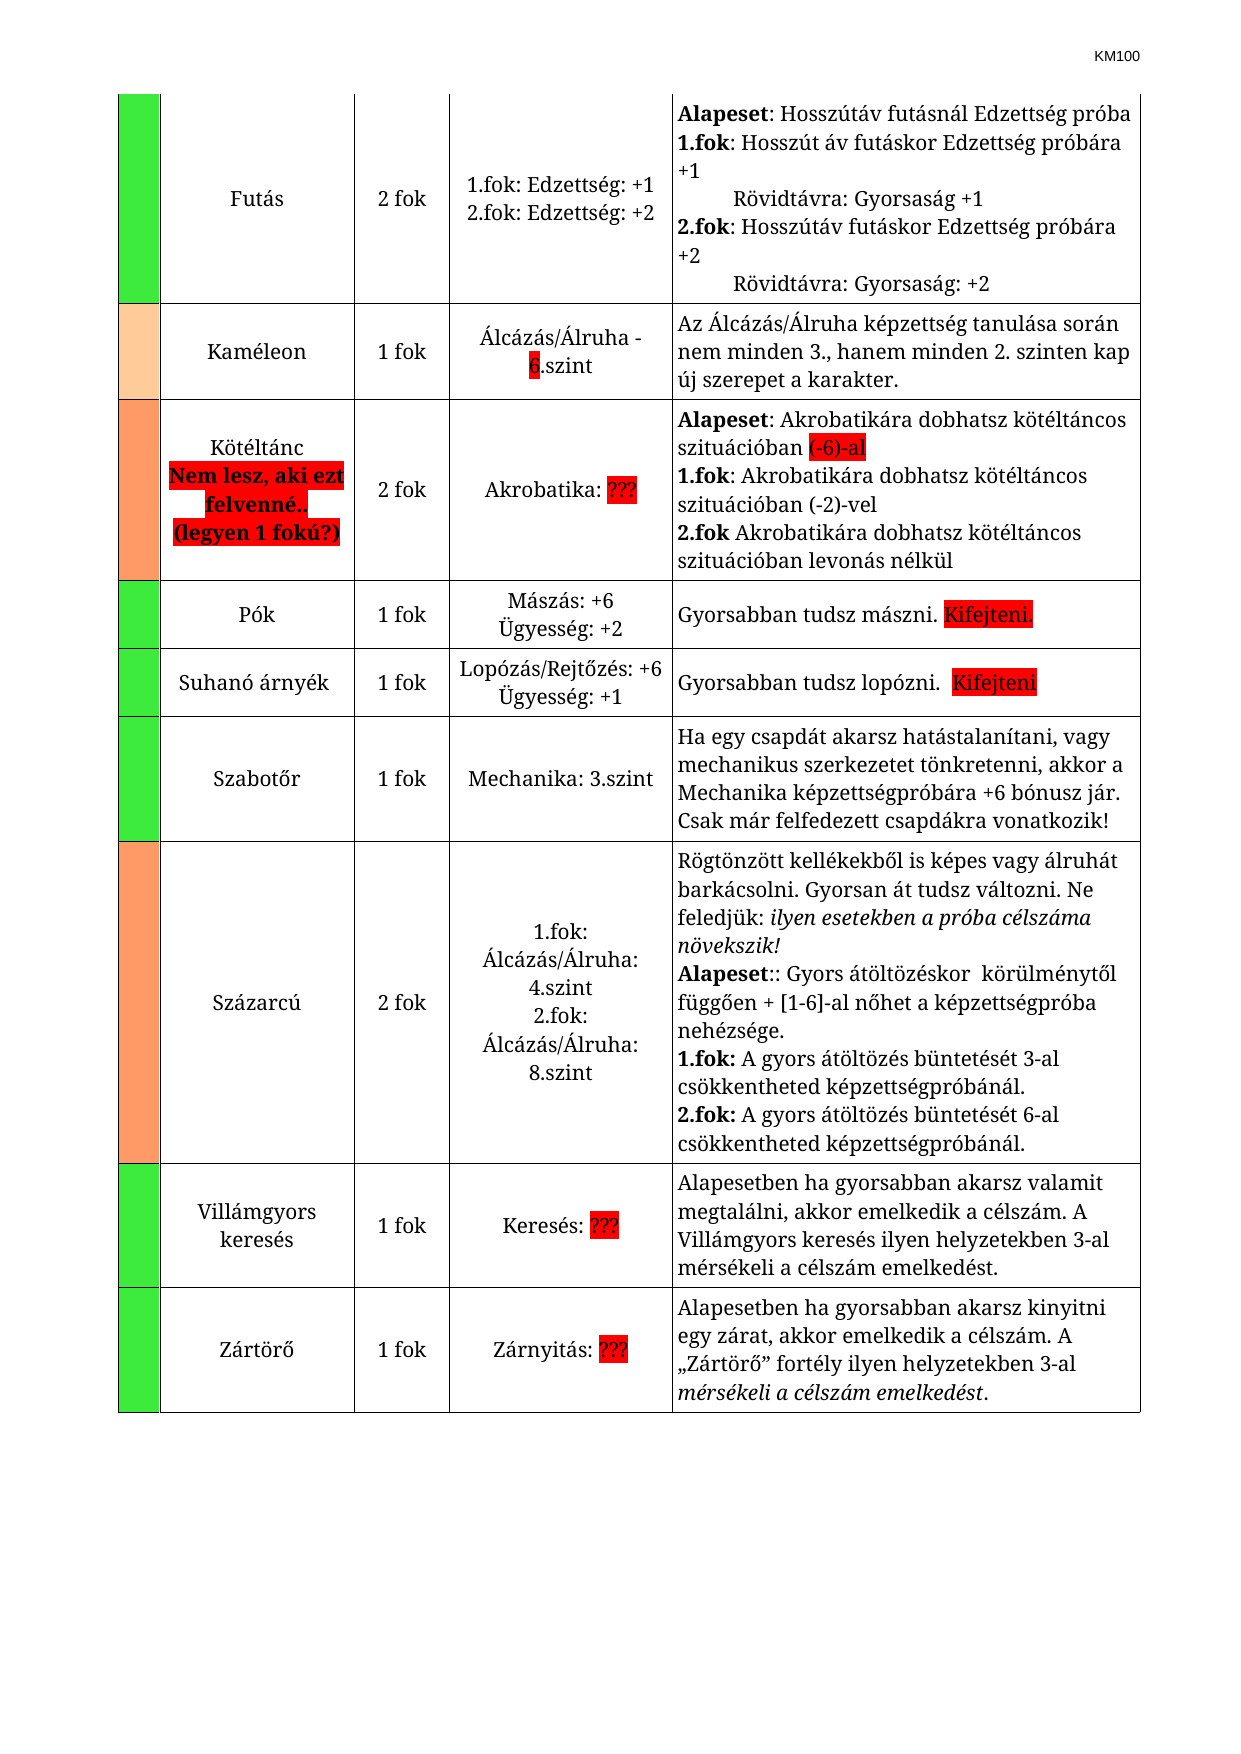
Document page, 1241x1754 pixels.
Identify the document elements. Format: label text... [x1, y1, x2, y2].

table_cell Alapesetben ha gyorsabban akarsz valamit megtalálni, akkor emelkedik a célszám. A Villámgyors keresés ilyen helyzetekben 3-al mérsékeli a célszám emelkedést. [673, 1164, 1140, 1287]
table_cell [119, 649, 159, 716]
table_cell [119, 1288, 159, 1412]
table_cell Akrobatika: ??? [450, 400, 672, 580]
table_cell Álcázás/Álruha - 6.szint [450, 304, 672, 399]
table_cell Gyorsabban tudsz lopózni. Kifejteni [673, 649, 1140, 716]
table_cell [119, 400, 159, 580]
table_cell 1 fok [355, 304, 449, 399]
table_cell [119, 1164, 159, 1287]
table_cell [119, 717, 159, 841]
table_cell [119, 94, 159, 303]
table_cell Pók [161, 581, 354, 648]
table_cell Alapesetben ha gyorsabban akarsz kinyitni egy zárat, akkor emelkedik a célszám. A „Zártörő” fortély ilyen helyzetekben 3-al mérsékeli a célszám emelkedést. [673, 1288, 1140, 1412]
table_cell Gyorsabban tudsz mászni. Kifejteni. [673, 581, 1140, 648]
table_cell Százarcú [161, 842, 354, 1163]
table_cell Rögtönzött kellékekből is képes vagy álruhát barkácsolni. Gyorsan át tudsz változni. Ne feledjük: ilyen esetekben a próba célszáma növekszik! Alapeset:: Gyors átöltözéskor körülménytől függően + [1-6]-al nőhet a képzettségpróba nehézsége. 1.fok: A gyors átöltözés büntetését 3-al csökkentheted képzettségpróbánál. 2.fok: A gyors átöltözés büntetését 6-al csökkentheted képzettségpróbánál. [673, 842, 1140, 1163]
table_cell Kaméleon [161, 304, 354, 399]
table_cell Mechanika: 3.szint [450, 717, 672, 841]
table_cell 1 fok [355, 1288, 449, 1412]
table_cell Alapeset: Hosszútáv futásnál Edzettség próba 1.fok: Hosszút áv futáskor Edzettség próbára +1 Rövidtávra: Gyorsaság +1 2.fok: Hosszútáv futáskor Edzettség próbára +2 Rövidtávra: Gyorsaság: +2 [673, 94, 1140, 303]
table_cell 1 fok [355, 1164, 449, 1287]
table_cell Suhanó árnyék [161, 649, 354, 716]
table_cell [119, 842, 159, 1163]
table_cell Villámgyors keresés [161, 1164, 354, 1287]
table_cell 1 fok [355, 717, 449, 841]
table_cell 1.fok: Edzettség: +1 2.fok: Edzettség: +2 [450, 94, 672, 303]
table_cell Keresés: ??? [450, 1164, 672, 1287]
table_cell 1.fok: Álcázás/Álruha: 4.szint 2.fok: Álcázás/Álruha: 8.szint [450, 842, 672, 1163]
table_cell Lopózás/Rejtőzés: +6 Ügyesség: +1 [450, 649, 672, 716]
table_cell Szabotőr [161, 717, 354, 841]
table_cell 2 fok [355, 400, 449, 580]
table_cell Az Álcázás/Álruha képzettség tanulása során nem minden 3., hanem minden 2. szinten kap új szerepet a karakter. [673, 304, 1140, 399]
table_cell 2 fok [355, 842, 449, 1163]
table_cell [119, 581, 159, 648]
table_cell Ha egy csapdát akarsz hatástalanítani, vagy mechanikus szerkezetet tönkretenni, akkor a Mechanika képzettségpróbára +6 bónusz jár. Csak már felfedezett csapdákra vonatkozik! [673, 717, 1140, 841]
table_cell [119, 304, 159, 399]
table_cell Futás [161, 94, 354, 303]
table_cell Kötéltánc Nem lesz, aki ezt felvenné.. (legyen 1 fokú?) [161, 400, 354, 580]
table_cell 1 fok [355, 649, 449, 716]
table_cell Zártörő [161, 1288, 354, 1412]
table_cell 2 fok [355, 94, 449, 303]
table_cell Mászás: +6 Ügyesség: +2 [450, 581, 672, 648]
table_cell Alapeset: Akrobatikára dobhatsz kötéltáncos szituációban (-6)-al 1.fok: Akrobatikára dobhatsz kötéltáncos szituációban (-2)-vel 2.fok Akrobatikára dobhatsz kötéltáncos szituációban levonás nélkül [673, 400, 1140, 580]
table_cell 1 fok [355, 581, 449, 648]
table_cell Zárnyitás: ??? [450, 1288, 672, 1412]
